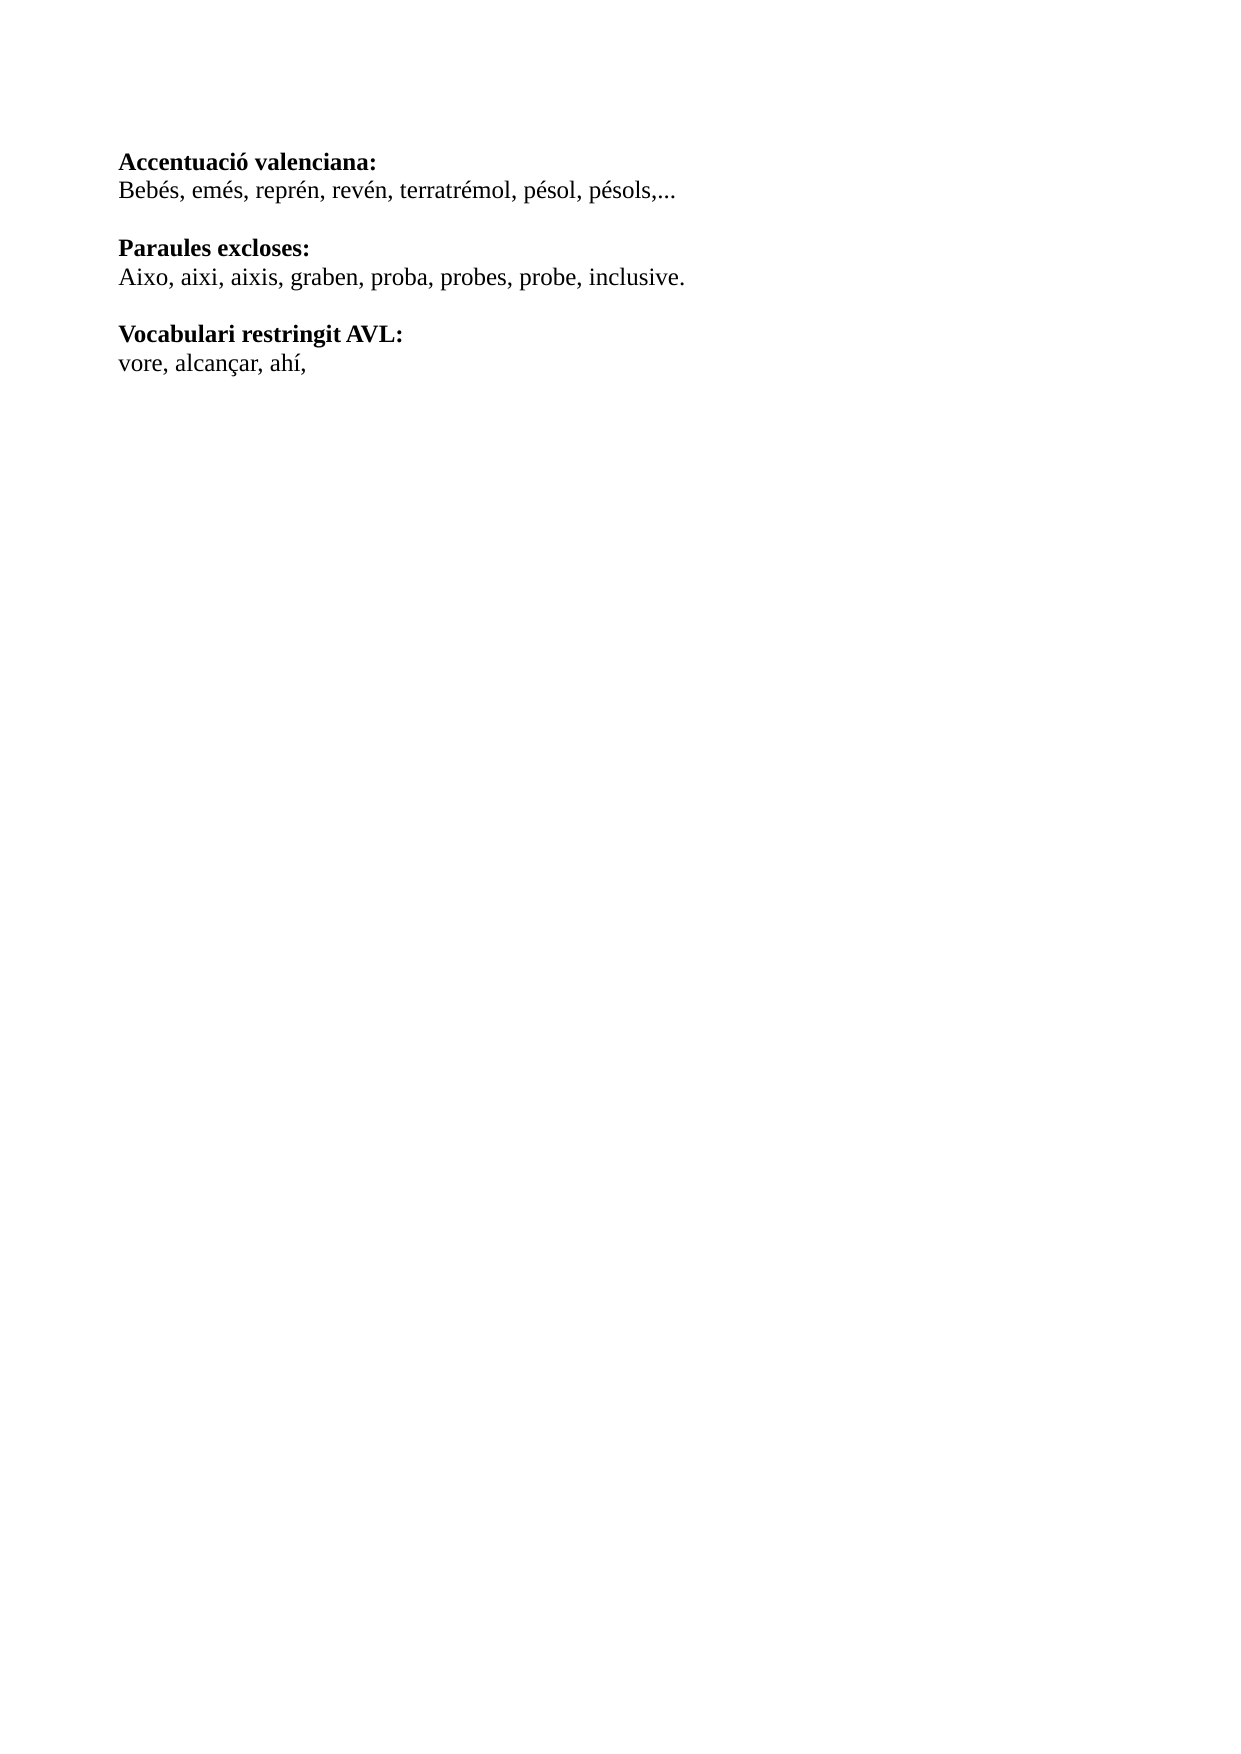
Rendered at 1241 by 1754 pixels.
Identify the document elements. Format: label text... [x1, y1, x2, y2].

text Paraules excloses: [118, 233, 1122, 262]
text vore, alcançar, ahí, [118, 348, 1122, 377]
text Bebés, emés, reprén, revén, terratrémol, pésol, pésols,... [118, 176, 1122, 204]
text Accentuació valenciana: [118, 147, 1122, 176]
text Vocabulari restringit AVL: [118, 319, 1122, 348]
text Aixo, aixi, aixis, graben, proba, probes, probe, inclusive. [118, 262, 1122, 291]
